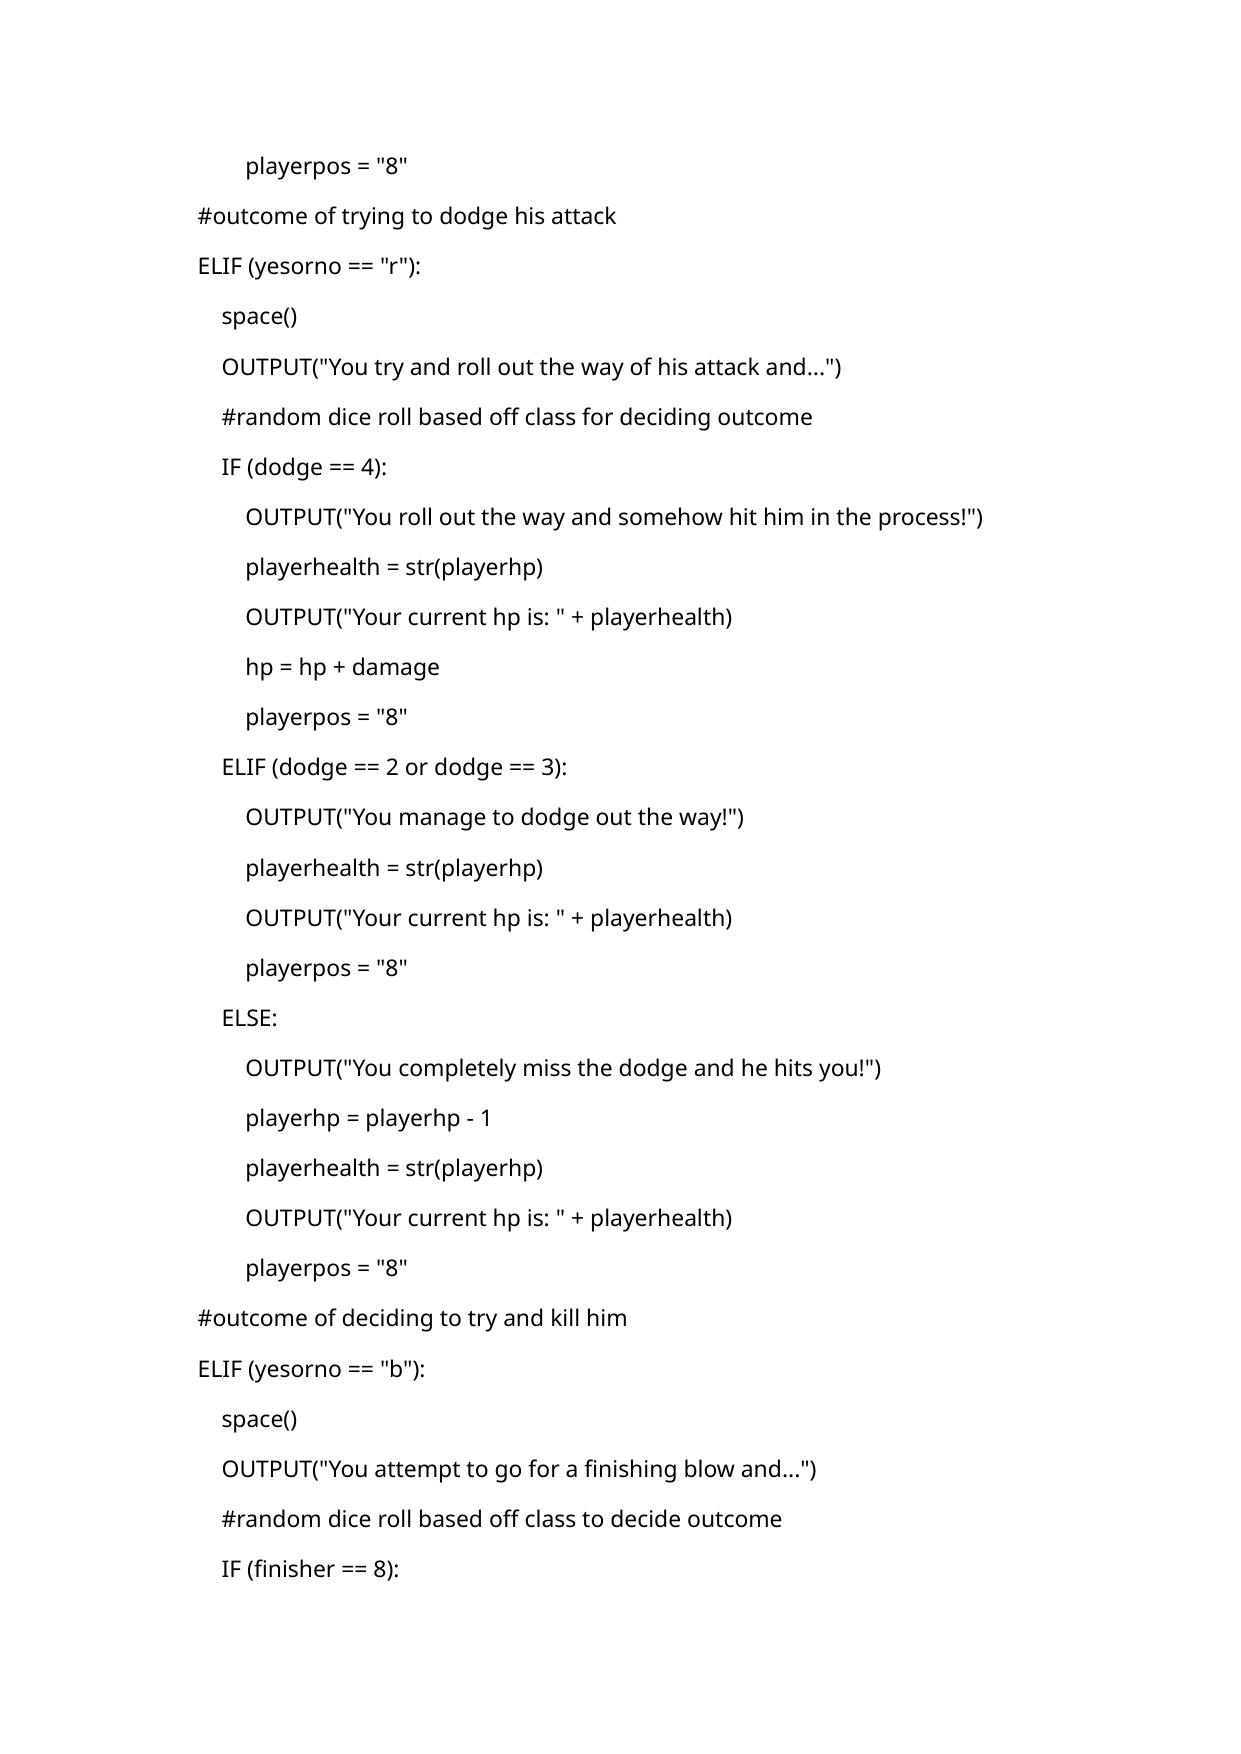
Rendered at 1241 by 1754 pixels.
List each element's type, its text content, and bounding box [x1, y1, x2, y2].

text OUTPUT("You try and roll out the way of his attack and...") [150, 350, 1090, 382]
text playerpos = "8" [150, 701, 1090, 732]
text playerhealth = str(playerhp) [150, 551, 1090, 582]
text playerhealth = str(playerhp) [150, 1152, 1090, 1183]
text OUTPUT("You manage to dodge out the way!") [150, 801, 1090, 833]
text hp = hp + damage [150, 651, 1090, 682]
text playerpos = "8" [150, 952, 1090, 983]
text OUTPUT("You completely miss the dodge and he hits you!") [150, 1052, 1090, 1083]
text IF (dodge == 4): [150, 451, 1090, 482]
text playerhp = playerhp - 1 [150, 1102, 1090, 1133]
text OUTPUT("You roll out the way and somehow hit him in the process!") [150, 501, 1090, 532]
text #outcome of deciding to try and kill him [150, 1302, 1090, 1334]
text #random dice roll based off class to decide outcome [150, 1503, 1090, 1534]
text playerpos = "8" [150, 150, 1090, 181]
text #outcome of trying to dodge his attack [150, 200, 1090, 231]
text OUTPUT("Your current hp is: " + playerhealth) [150, 601, 1090, 632]
text space() [150, 300, 1090, 332]
text OUTPUT("Your current hp is: " + playerhealth) [150, 902, 1090, 933]
text IF (finisher == 8): [150, 1553, 1090, 1584]
text ELIF (yesorno == "r"): [150, 250, 1090, 281]
text playerhealth = str(playerhp) [150, 851, 1090, 883]
text ELIF (yesorno == "b"): [150, 1352, 1090, 1384]
text #random dice roll based off class for deciding outcome [150, 401, 1090, 432]
text playerpos = "8" [150, 1252, 1090, 1283]
text ELIF (dodge == 2 or dodge == 3): [150, 751, 1090, 782]
text OUTPUT("You attempt to go for a finishing blow and...") [150, 1453, 1090, 1484]
text ELSE: [150, 1002, 1090, 1033]
text space() [150, 1403, 1090, 1434]
text OUTPUT("Your current hp is: " + playerhealth) [150, 1202, 1090, 1233]
